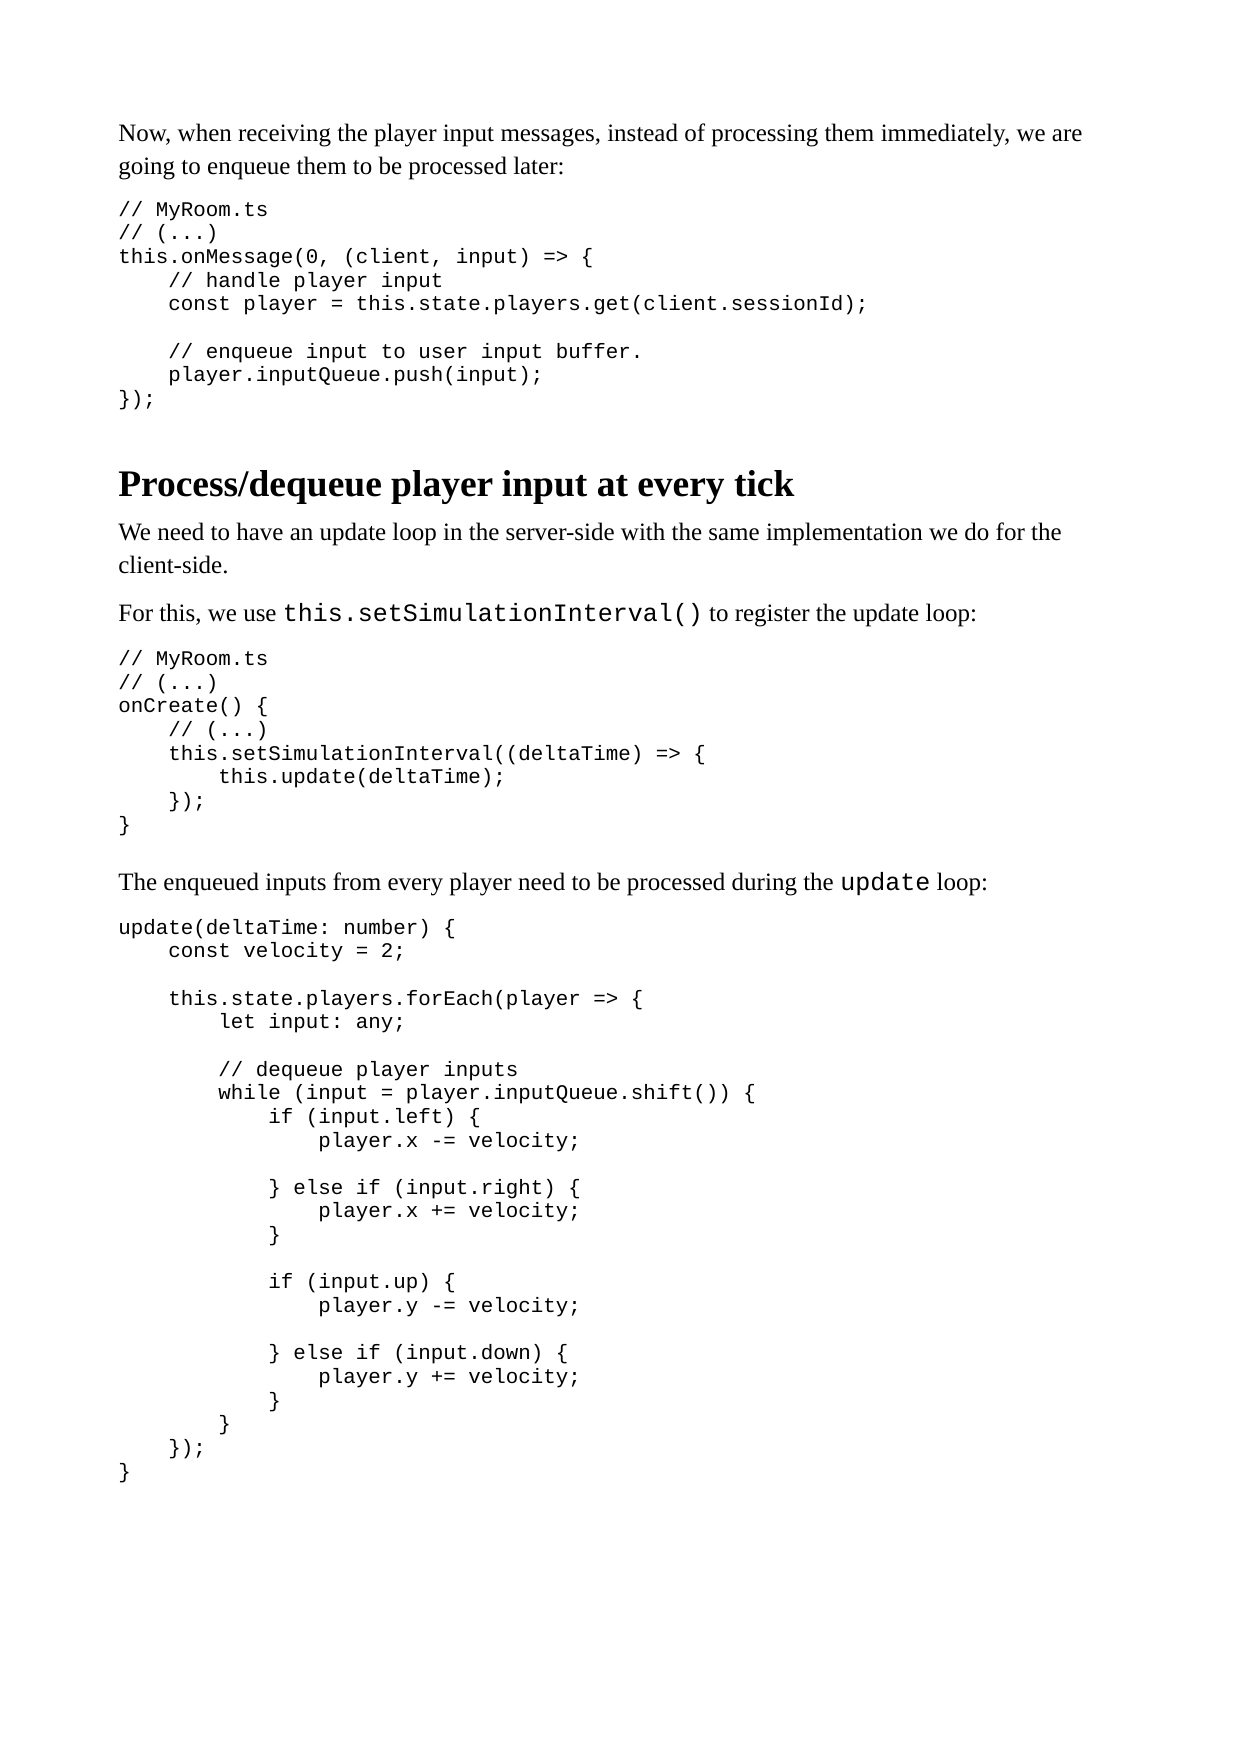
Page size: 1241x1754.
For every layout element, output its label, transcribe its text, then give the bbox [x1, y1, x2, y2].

text this.update(deltaTime); [118, 766, 1122, 790]
text while (input = player.inputQueue.shift()) { [118, 1082, 1122, 1106]
text if (input.up) { [118, 1271, 1122, 1295]
text // (...) [118, 672, 1122, 695]
text if (input.left) { [118, 1106, 1122, 1129]
text Now, when receiving the player input messages, instead of processing them immediately, we are going to enqueue them to be processed later: [118, 118, 1122, 180]
text } [118, 1413, 1122, 1437]
subtitle Process/dequeue player input at every tick [118, 462, 1122, 505]
text }); [118, 388, 1122, 412]
text // MyRoom.ts [118, 648, 1122, 672]
text // enqueue input to user input buffer. [118, 341, 1122, 364]
text update(deltaTime: number) { [118, 917, 1122, 940]
text player.x -= velocity; [118, 1129, 1122, 1153]
text // MyRoom.ts [118, 199, 1122, 222]
text }); [118, 790, 1122, 814]
text } else if (input.down) { [118, 1342, 1122, 1366]
text player.y += velocity; [118, 1366, 1122, 1390]
text We need to have an update loop in the server-side with the same implementation we do for the client-side. [118, 517, 1122, 579]
text } [118, 1461, 1122, 1484]
text player.x += velocity; [118, 1201, 1122, 1224]
text // (...) [118, 222, 1122, 246]
text } [118, 814, 1122, 837]
text player.inputQueue.push(input); [118, 364, 1122, 388]
text let input: any; [118, 1011, 1122, 1035]
text const velocity = 2; [118, 940, 1122, 964]
text // dequeue player inputs [118, 1059, 1122, 1082]
text this.onMessage(0, (client, input) => { [118, 246, 1122, 270]
text } [118, 1224, 1122, 1248]
text } else if (input.right) { [118, 1177, 1122, 1201]
text const player = this.state.players.get(client.sessionId); [118, 293, 1122, 317]
text The enqueued inputs from every player need to be processed during the update loop: [118, 867, 1122, 898]
text this.setSimulationInterval((deltaTime) => { [118, 743, 1122, 766]
text // handle player input [118, 270, 1122, 293]
text player.y -= velocity; [118, 1295, 1122, 1319]
text onCreate() { [118, 695, 1122, 719]
text }); [118, 1437, 1122, 1461]
text } [118, 1390, 1122, 1413]
text this.state.players.forEach(player => { [118, 988, 1122, 1011]
text For this, we use this.setSimulationInterval() to register the update loop: [118, 598, 1122, 629]
text // (...) [118, 719, 1122, 743]
